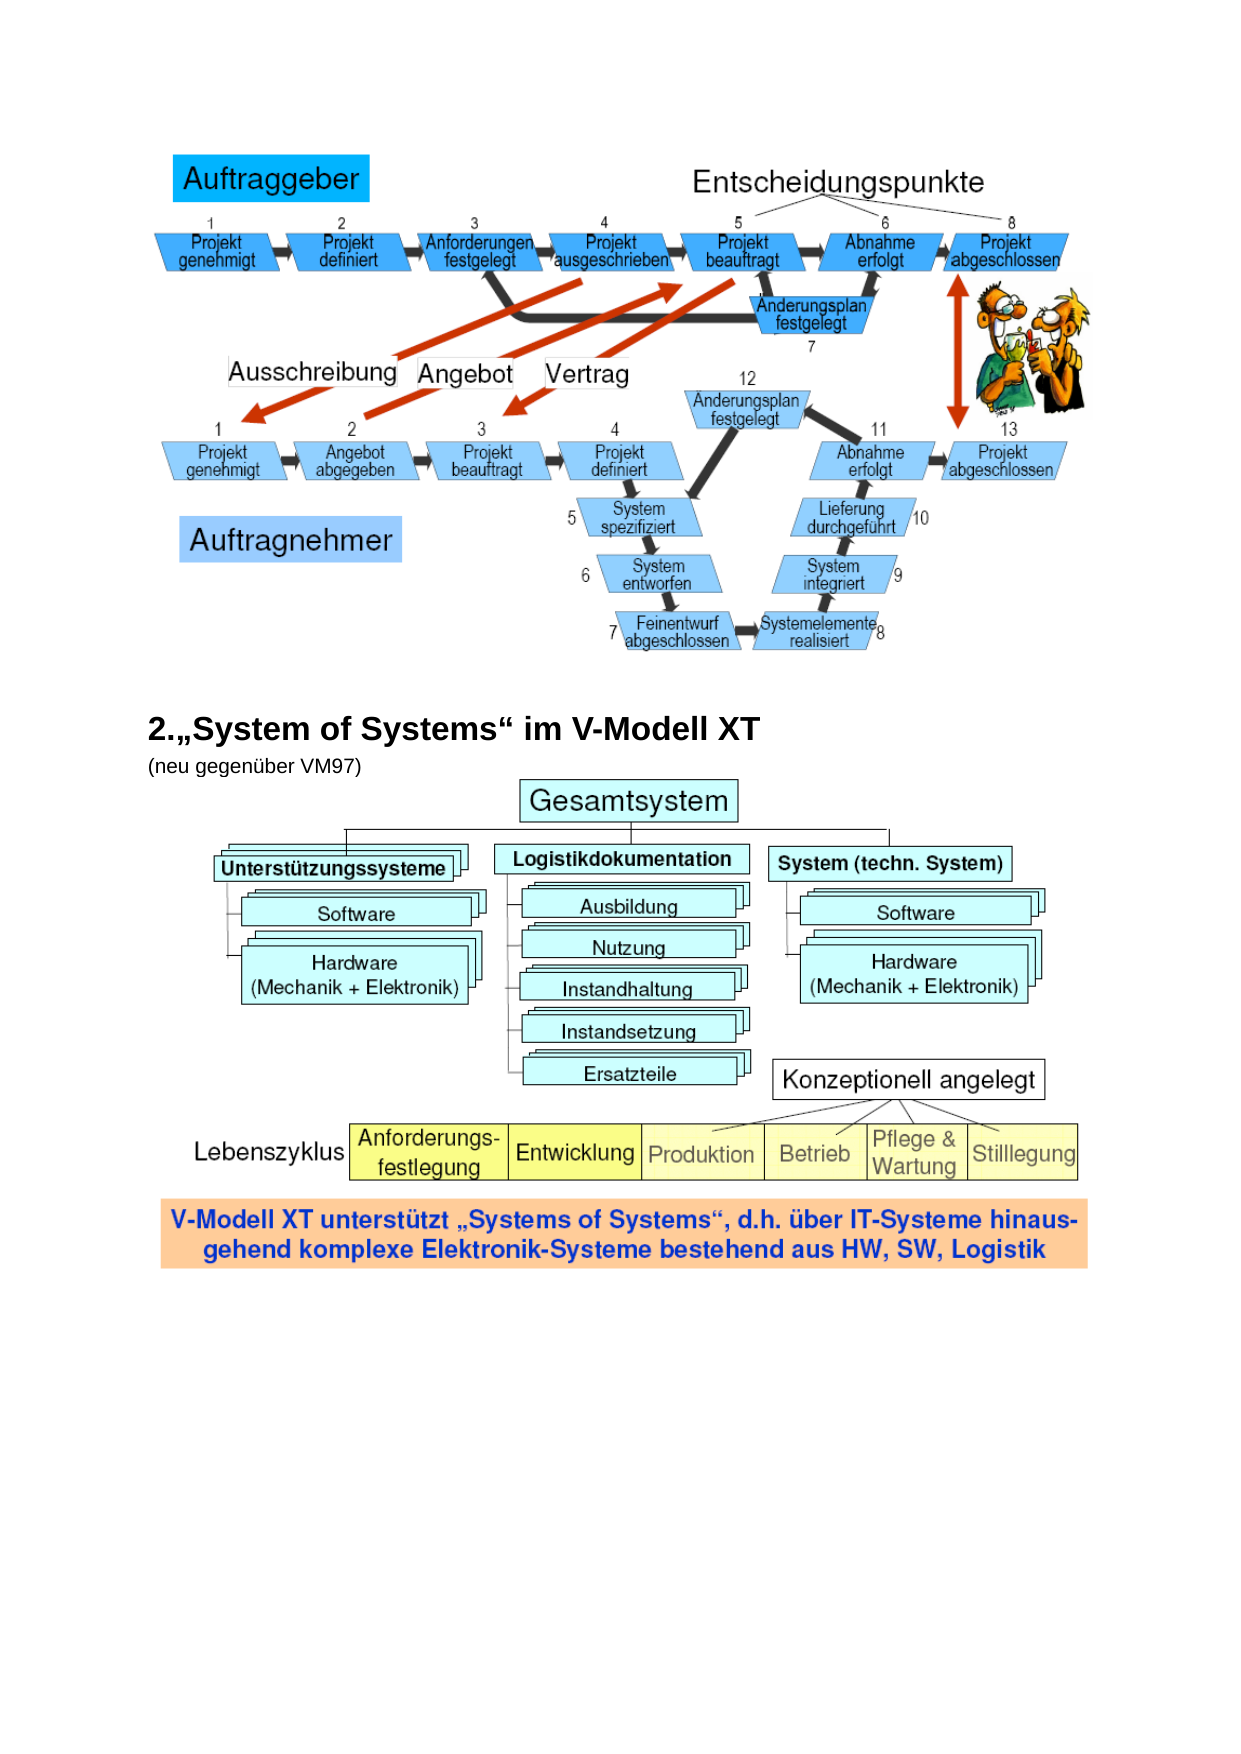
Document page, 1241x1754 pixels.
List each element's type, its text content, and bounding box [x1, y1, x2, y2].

text (neu gegenüber VM97) [148, 754, 1093, 778]
picture [147, 147, 1093, 661]
subtitle „System of Systems“ im V-Modell XT [148, 709, 1093, 747]
picture [147, 777, 1092, 1277]
